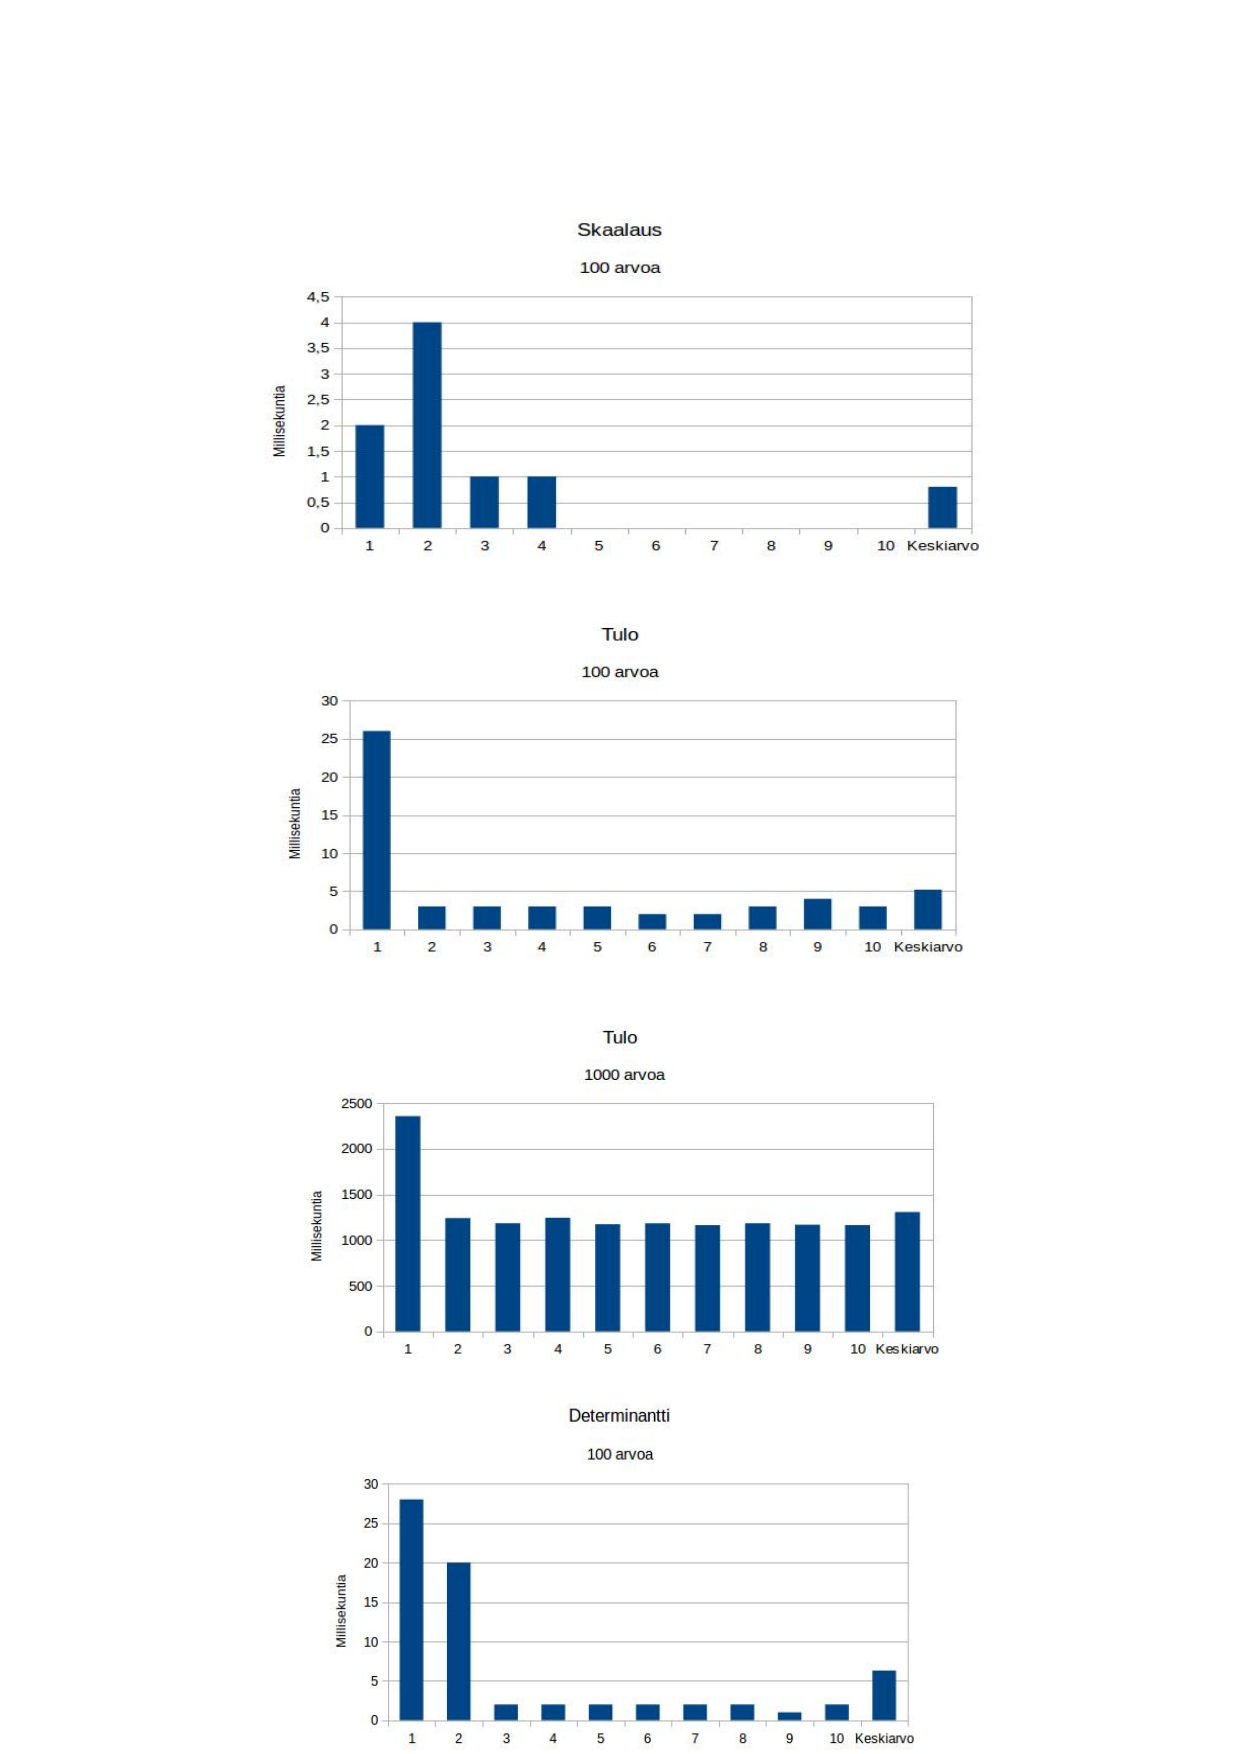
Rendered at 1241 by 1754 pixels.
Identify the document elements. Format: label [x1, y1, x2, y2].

picture [286, 1009, 954, 1364]
picture [262, 606, 978, 962]
picture [313, 1387, 927, 1754]
picture [245, 202, 995, 561]
